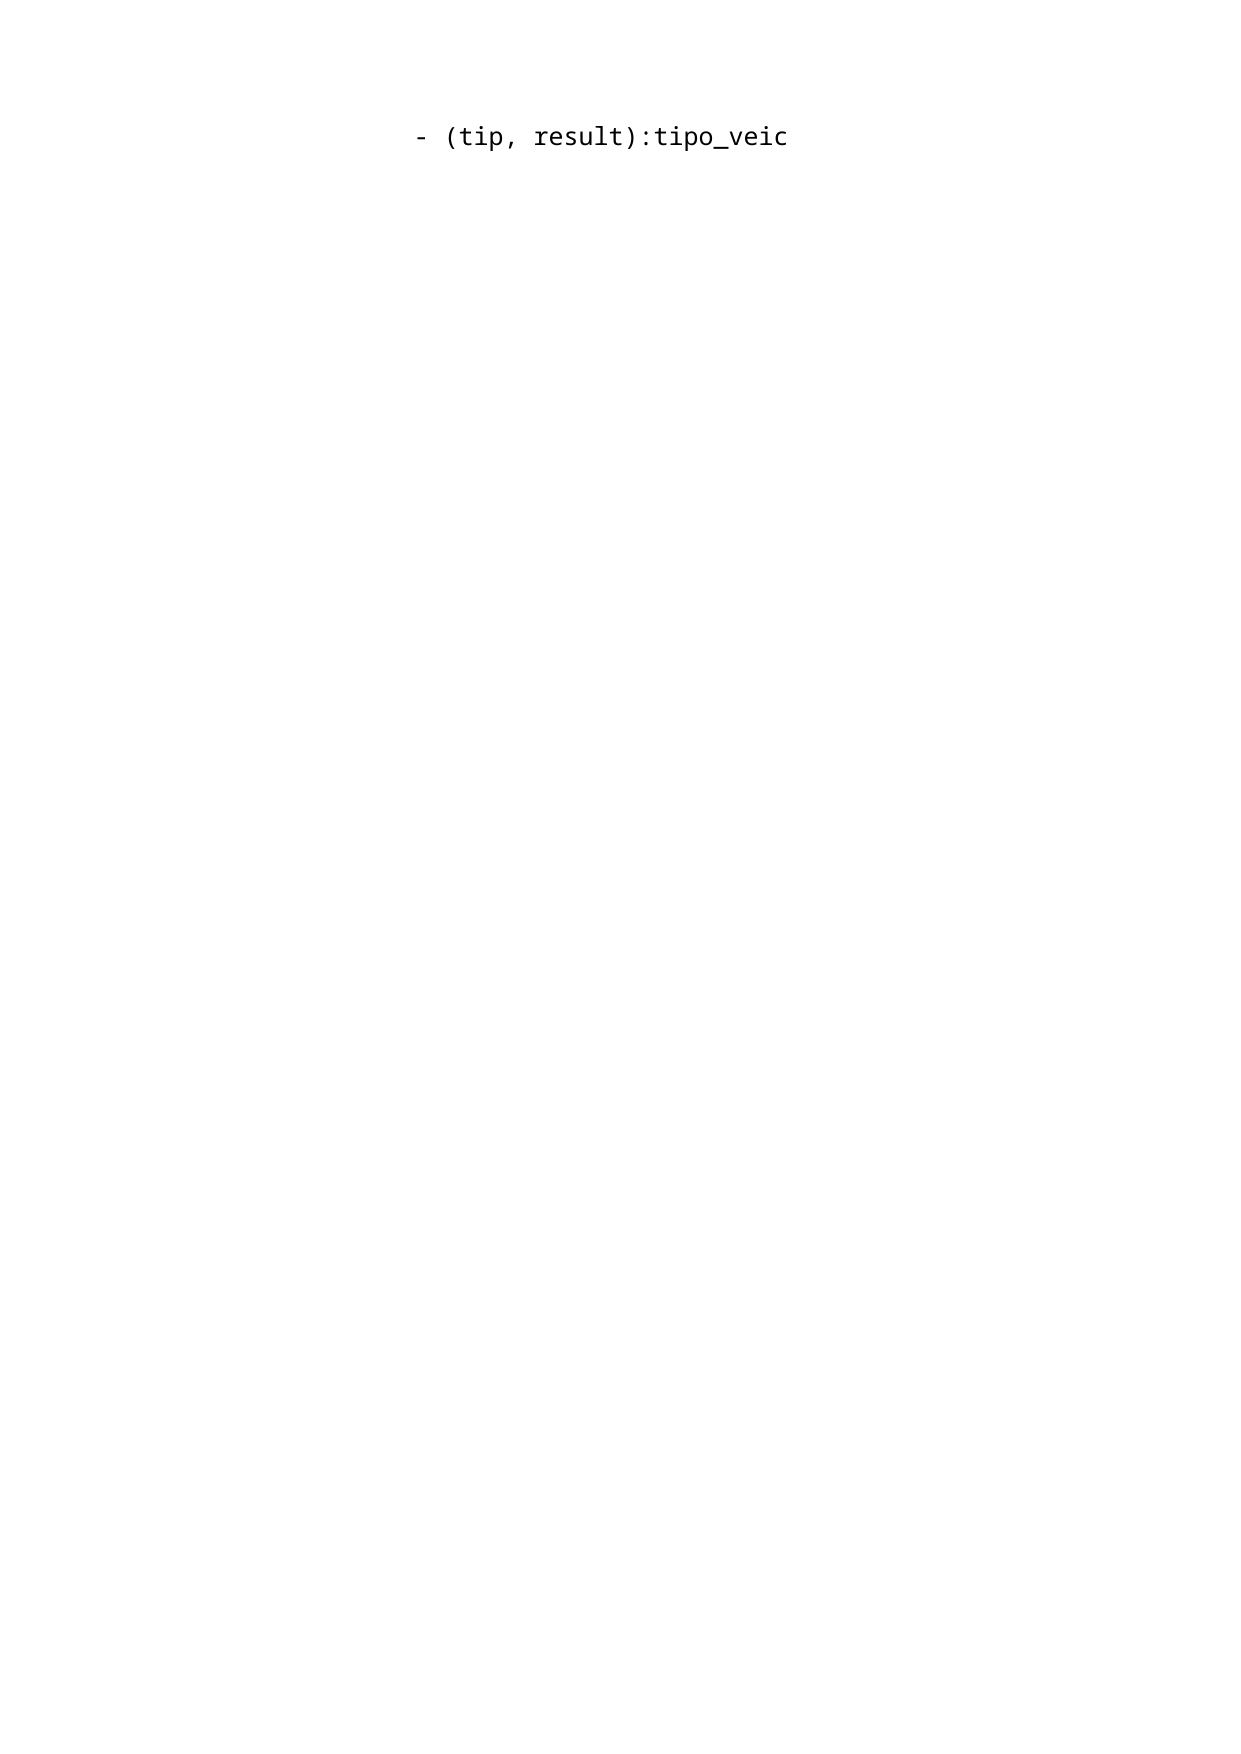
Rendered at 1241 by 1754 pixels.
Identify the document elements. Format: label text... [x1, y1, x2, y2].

text - (tip, result):tipo_veic [118, 118, 1122, 152]
